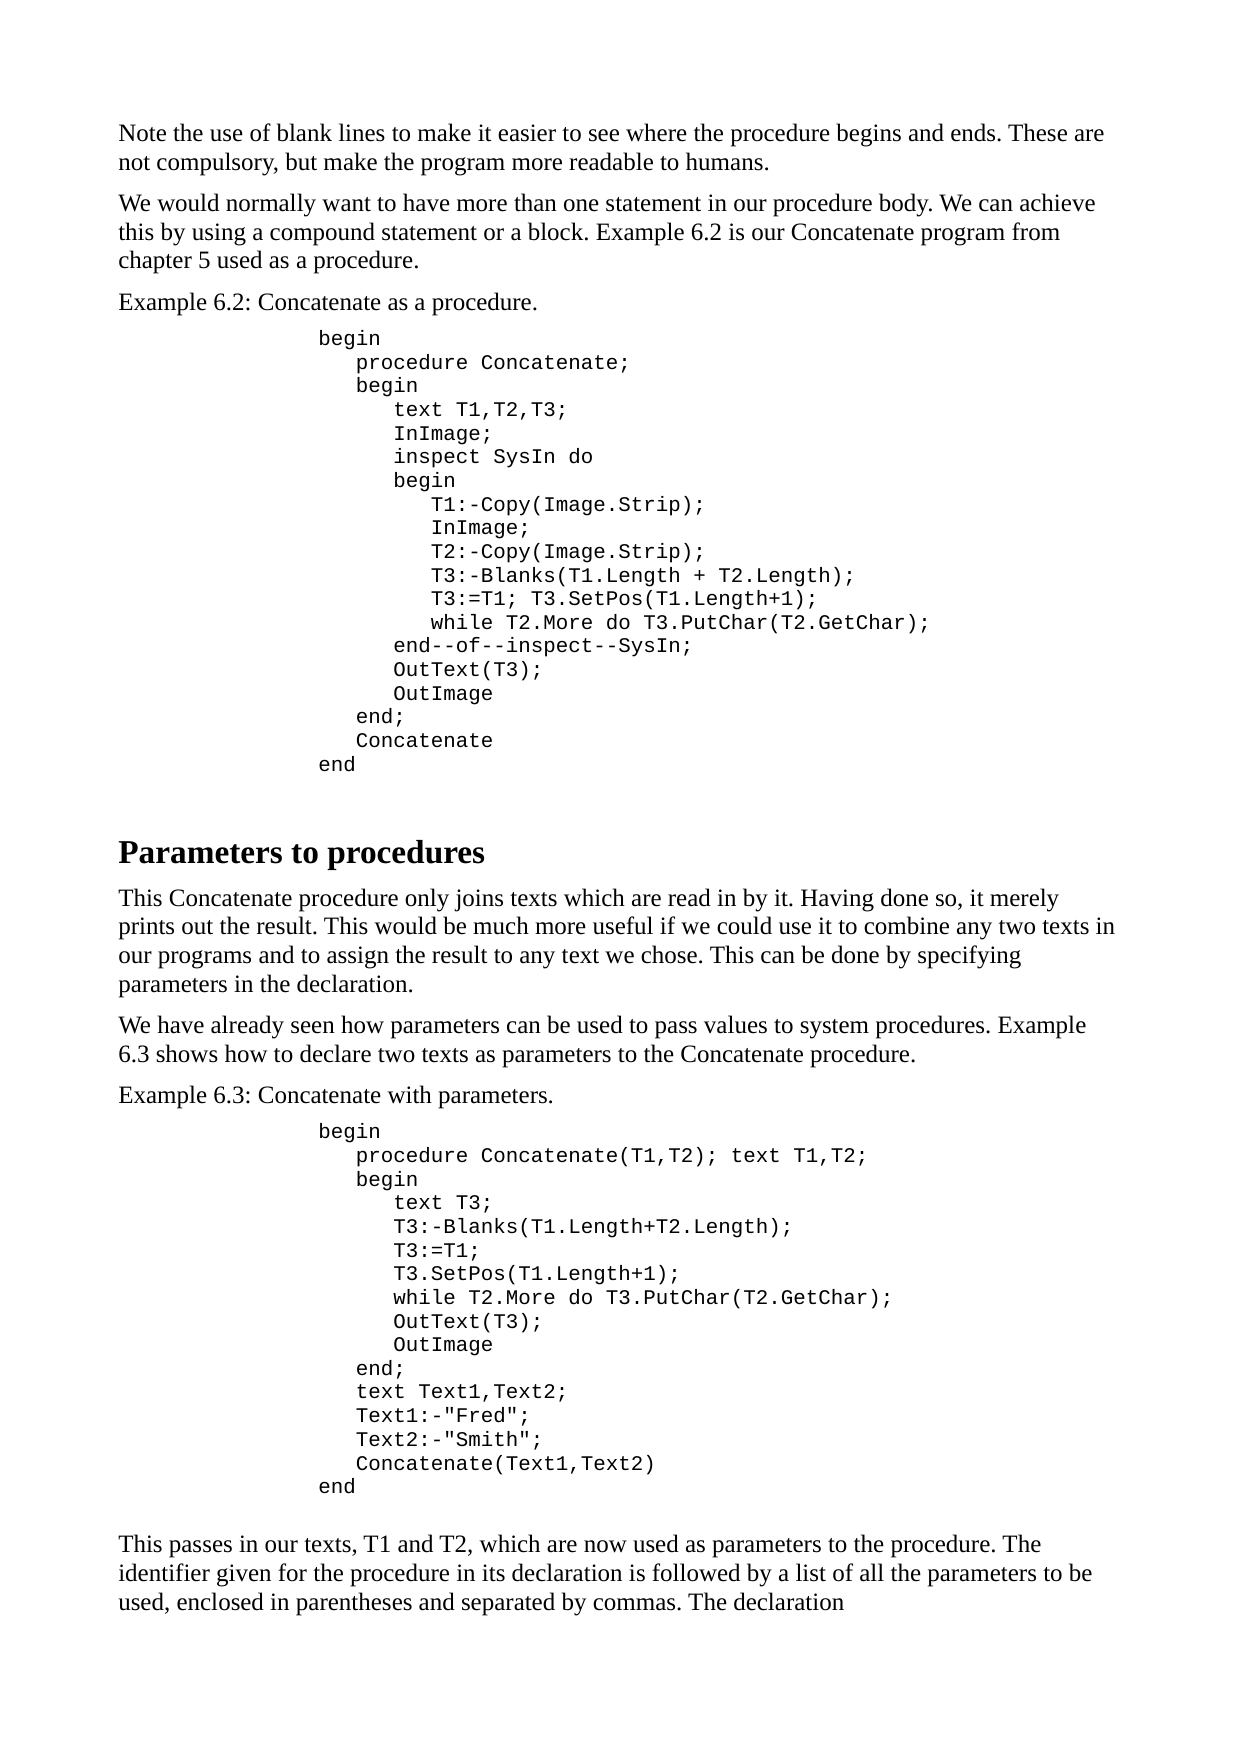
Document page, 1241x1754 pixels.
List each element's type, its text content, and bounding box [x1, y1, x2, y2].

text end [118, 754, 1122, 777]
text text T1,T2,T3; [118, 399, 1122, 423]
text InImage; [118, 423, 1122, 446]
text T1:-Copy(Image.Strip); [118, 494, 1122, 517]
text OutImage [118, 683, 1122, 706]
text procedure Concatenate; [118, 352, 1122, 375]
text begin [118, 470, 1122, 494]
text while T2.More do T3.PutChar(T2.GetChar); [118, 1287, 1122, 1311]
text T3.SetPos(T1.Length+1); [118, 1263, 1122, 1287]
text Concatenate [118, 730, 1122, 754]
text T3:-Blanks(T1.Length+T2.Length); [118, 1216, 1122, 1240]
text end [118, 1476, 1122, 1500]
text end--of--inspect--SysIn; [118, 636, 1122, 659]
text while T2.More do T3.PutChar(T2.GetChar); [118, 612, 1122, 636]
subtitle Parameters to procedures [118, 832, 1122, 870]
text This Concatenate procedure only joins texts which are read in by it. Having done so, it merely prints out the result. This would be much more useful if we could use it to combine any two texts in our programs and to assign the result to any text we chose. This can be done by specifying parameters in the declaration. [118, 883, 1122, 998]
text inspect SysIn do [118, 446, 1122, 470]
text Text1:-"Fred"; [118, 1405, 1122, 1429]
text begin [118, 375, 1122, 399]
text begin [118, 328, 1122, 352]
text This passes in our texts, T1 and T2, which are now used as parameters to the procedure. The identifier given for the procedure in its declaration is followed by a list of all the parameters to be used, enclosed in parentheses and separated by commas. The declaration [118, 1529, 1122, 1616]
text Concatenate(Text1,Text2) [118, 1452, 1122, 1476]
text T3:-Blanks(T1.Length + T2.Length); [118, 564, 1122, 588]
text We have already seen how parameters can be used to pass values to system procedures. Example 6.3 shows how to declare two texts as parameters to the Concatenate procedure. [118, 1010, 1122, 1068]
text OutImage [118, 1334, 1122, 1358]
text Text2:-"Smith"; [118, 1429, 1122, 1452]
text T2:-Copy(Image.Strip); [118, 541, 1122, 564]
text begin [118, 1169, 1122, 1192]
text Example 6.3: Concatenate with parameters. [118, 1080, 1122, 1109]
text OutText(T3); [118, 1311, 1122, 1334]
text T3:=T1; [118, 1240, 1122, 1263]
text InImage; [118, 517, 1122, 541]
text Example 6.2: Concatenate as a procedure. [118, 287, 1122, 316]
text end; [118, 1358, 1122, 1382]
text We would normally want to have more than one statement in our procedure body. We can achieve this by using a compound statement or a block. Example 6.2 is our Concatenate program from chapter 5 used as a procedure. [118, 188, 1122, 274]
text procedure Concatenate(T1,T2); text T1,T2; [118, 1145, 1122, 1169]
text Note the use of blank lines to make it easier to see where the procedure begins and ends. These are not compulsory, but make the program more readable to humans. [118, 118, 1122, 176]
text text T3; [118, 1192, 1122, 1216]
text OutText(T3); [118, 659, 1122, 683]
text T3:=T1; T3.SetPos(T1.Length+1); [118, 588, 1122, 612]
text begin [118, 1121, 1122, 1145]
text end; [118, 706, 1122, 730]
text text Text1,Text2; [118, 1382, 1122, 1405]
